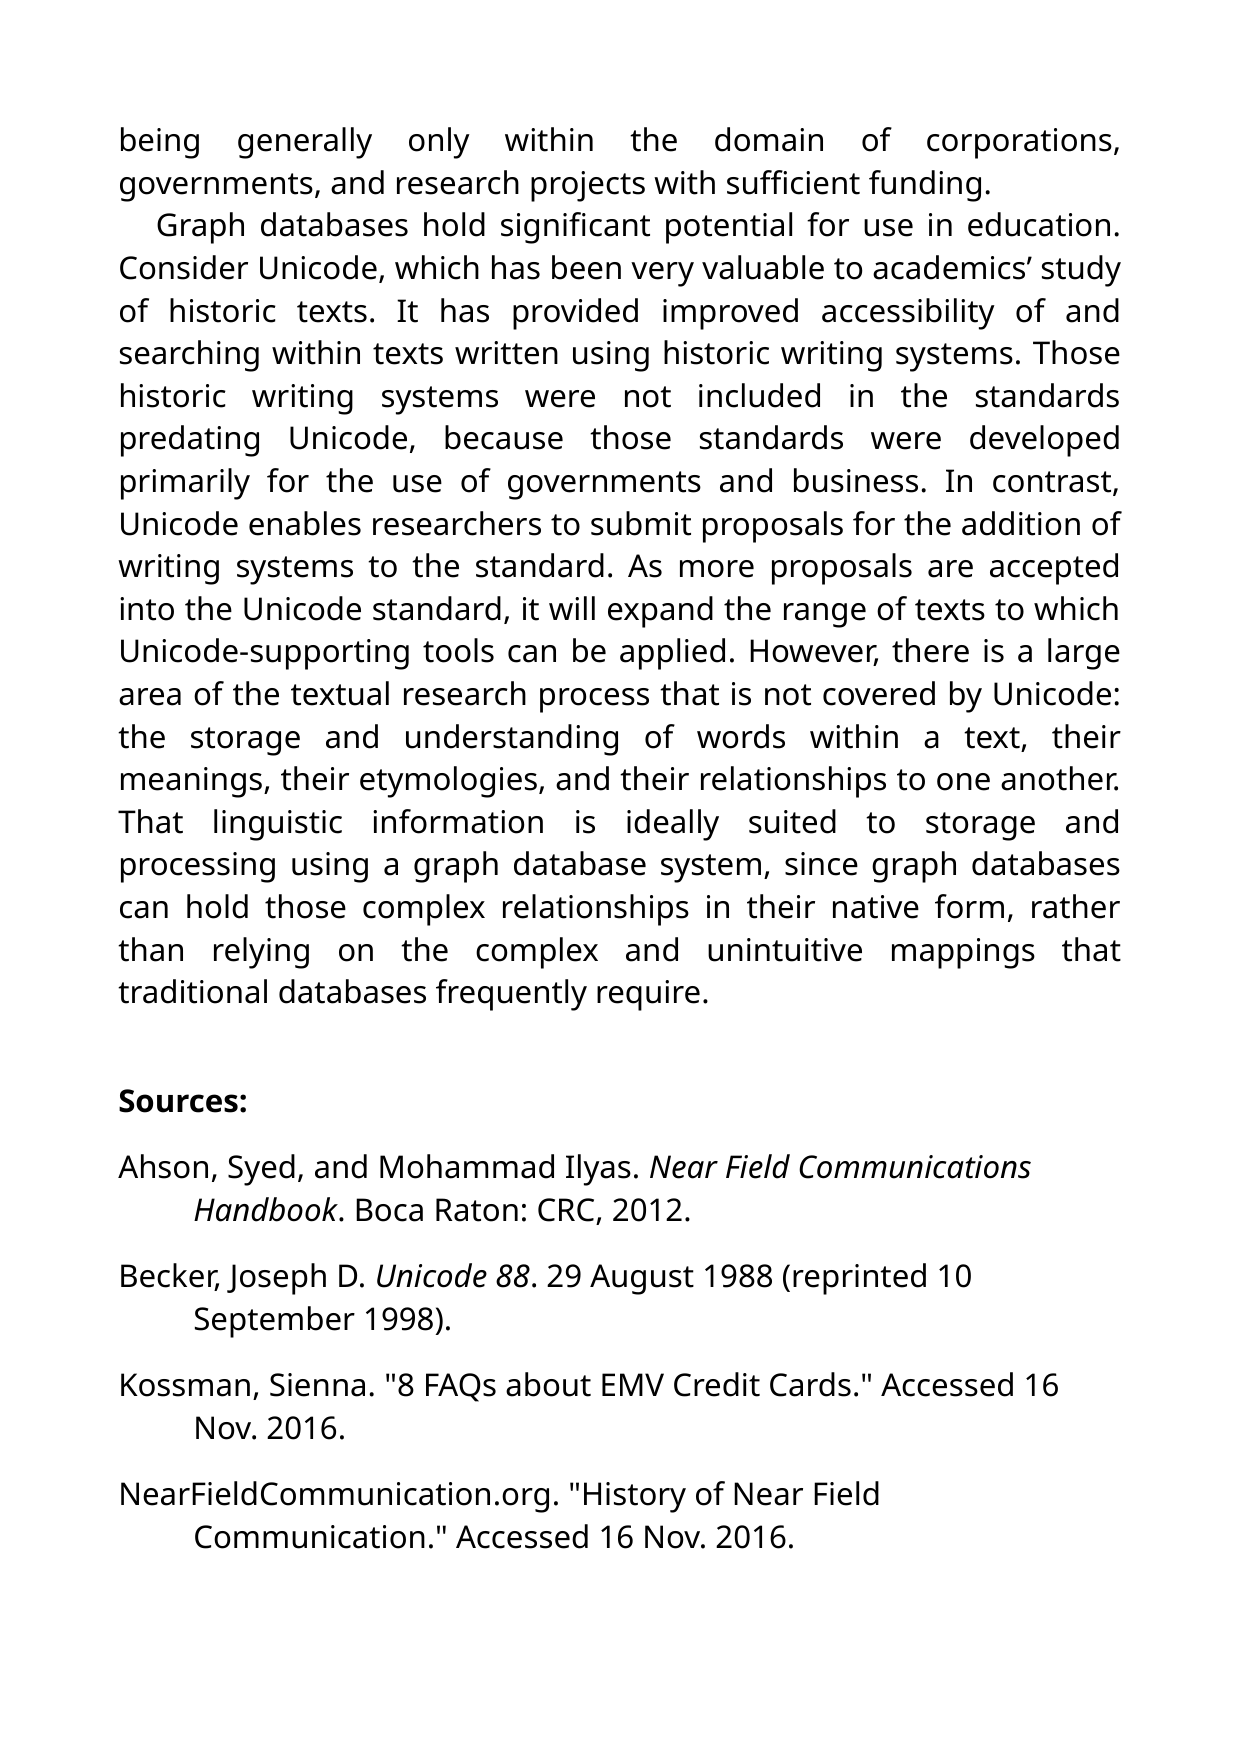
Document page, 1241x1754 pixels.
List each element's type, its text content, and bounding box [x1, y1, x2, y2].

text Sources: [118, 1079, 1122, 1122]
text Graph databases hold significant potential for use in education. Consider Unicode, which has been very valuable to academics’ study of historic texts. It has provided improved accessibility of and searching within texts written using historic writing systems. Those historic writing systems were not included in the standards predating Unicode, because those standards were developed primarily for the use of governments and business. In contrast, Unicode enables researchers to submit proposals for the addition of writing systems to the standard. As more proposals are accepted into the Unicode standard, it will expand the range of texts to which Unicode-supporting tools can be applied. However, there is a large area of the textual research process that is not covered by Unicode: the storage and understanding of words within a text, their meanings, their etymologies, and their relationships to one another. That linguistic information is ideally suited to storage and processing using a graph database system, since graph databases can hold those complex relationships in their native form, rather than relying on the complex and unintuitive mappings that traditional databases frequently require. [118, 203, 1122, 1013]
text Kossman, Sienna. "8 FAQs about EMV Credit Cards." Accessed 16 Nov. 2016. [118, 1363, 1122, 1449]
text being generally only within the domain of corporations, governments, and research projects with sufficient funding. [118, 118, 1122, 203]
text NearFieldCommunication.org. "History of Near Field Communication." Accessed 16 Nov. 2016. [118, 1472, 1122, 1558]
text Becker, Joseph D. Unicode 88. 29 August 1988 (reprinted 10 September 1998). [118, 1254, 1122, 1340]
text Ahson, Syed, and Mohammad Ilyas. Near Field Communications Handbook. Boca Raton: CRC, 2012. [118, 1146, 1122, 1231]
